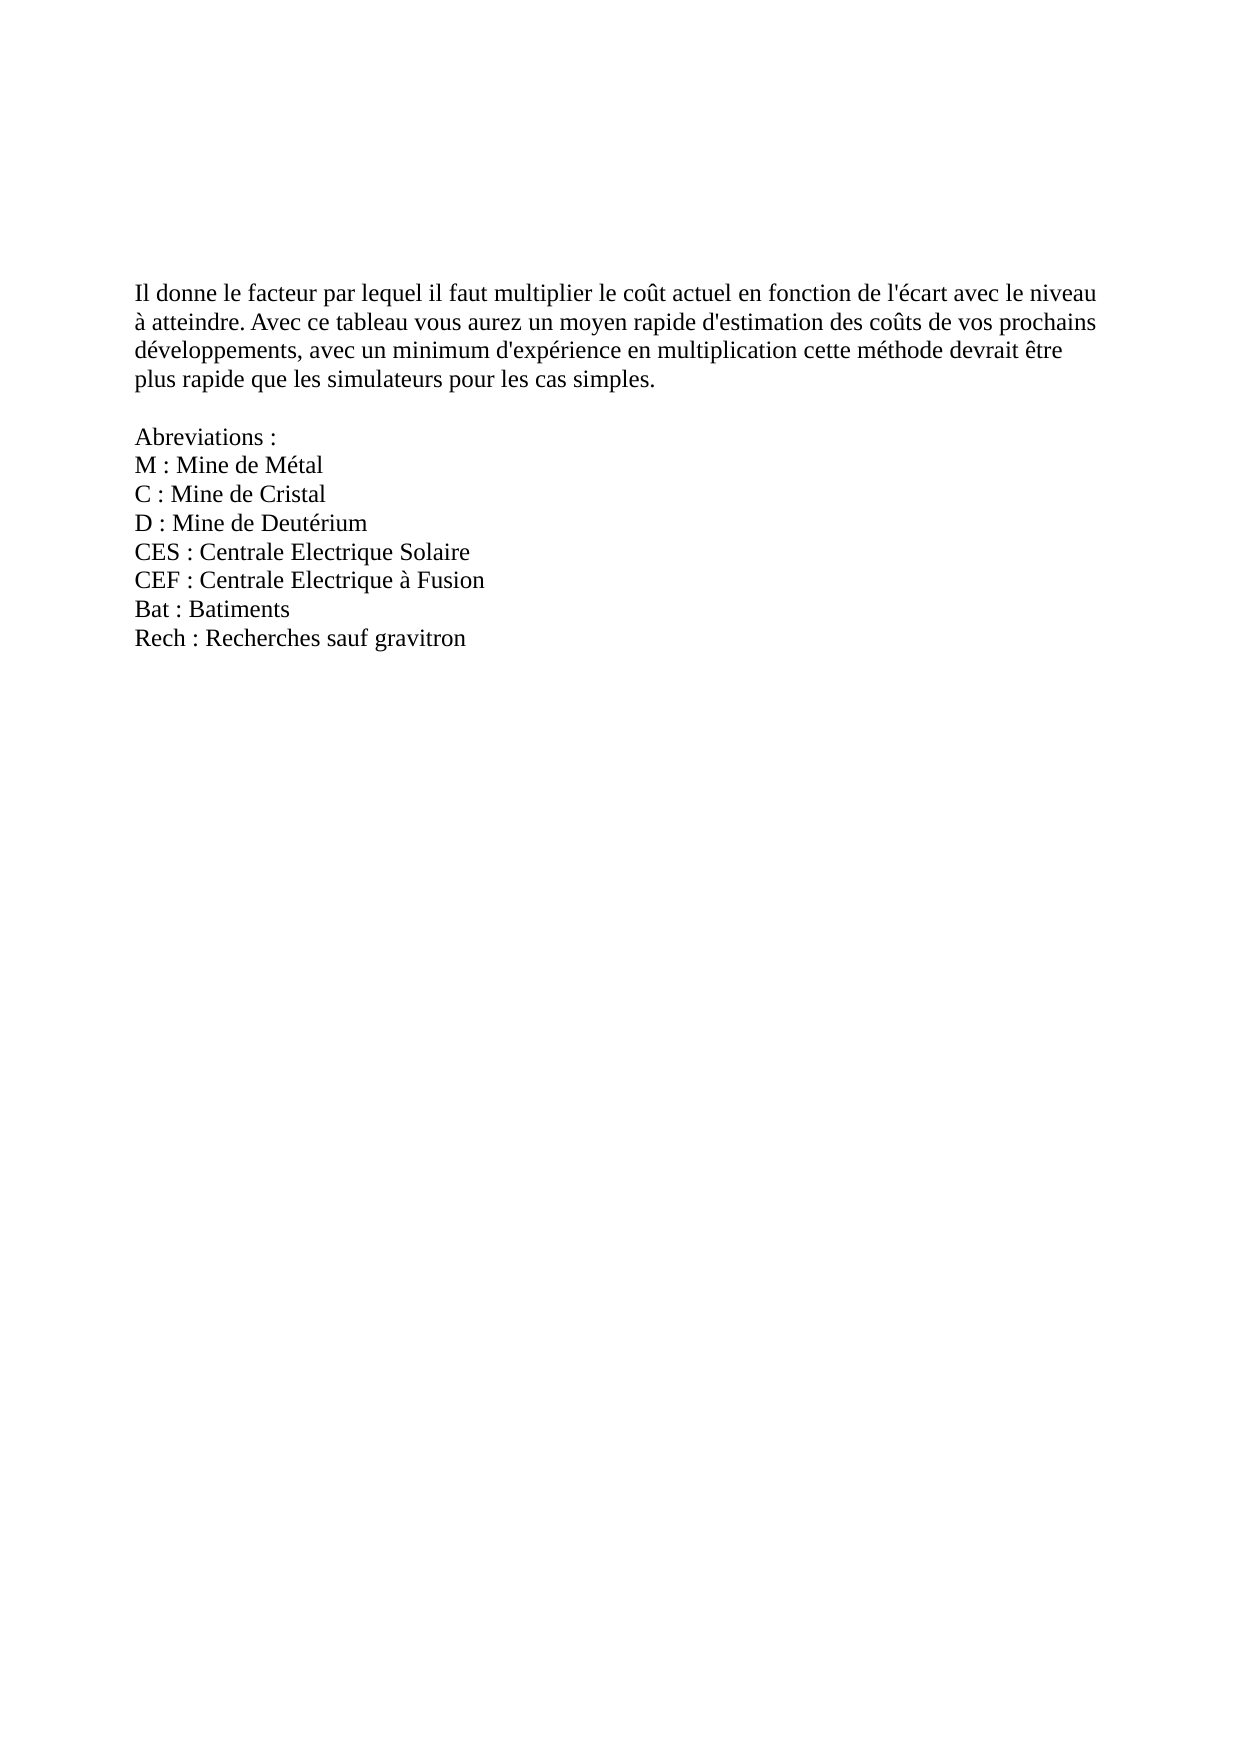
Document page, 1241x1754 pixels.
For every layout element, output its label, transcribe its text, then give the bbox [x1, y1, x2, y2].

table_header Il donne le facteur par lequel il faut multiplier le coût actuel en fonction de l'écart avec le niveau à atteindre. Avec ce tableau vous aurez un moyen rapide d'estimation des coûts de vos prochains développements, avec un minimum d'expérience en multiplication cette méthode devrait être plus rapide que les simulateurs pour les cas simples. Abreviations : M : Mine de Métal C : Mine de Cristal D : Mine de Deutérium CES : Centrale Electrique Solaire CEF : Centrale Electrique à Fusion Bat : Batiments Rech : Recherches sauf gravitron [128, 118, 1112, 658]
